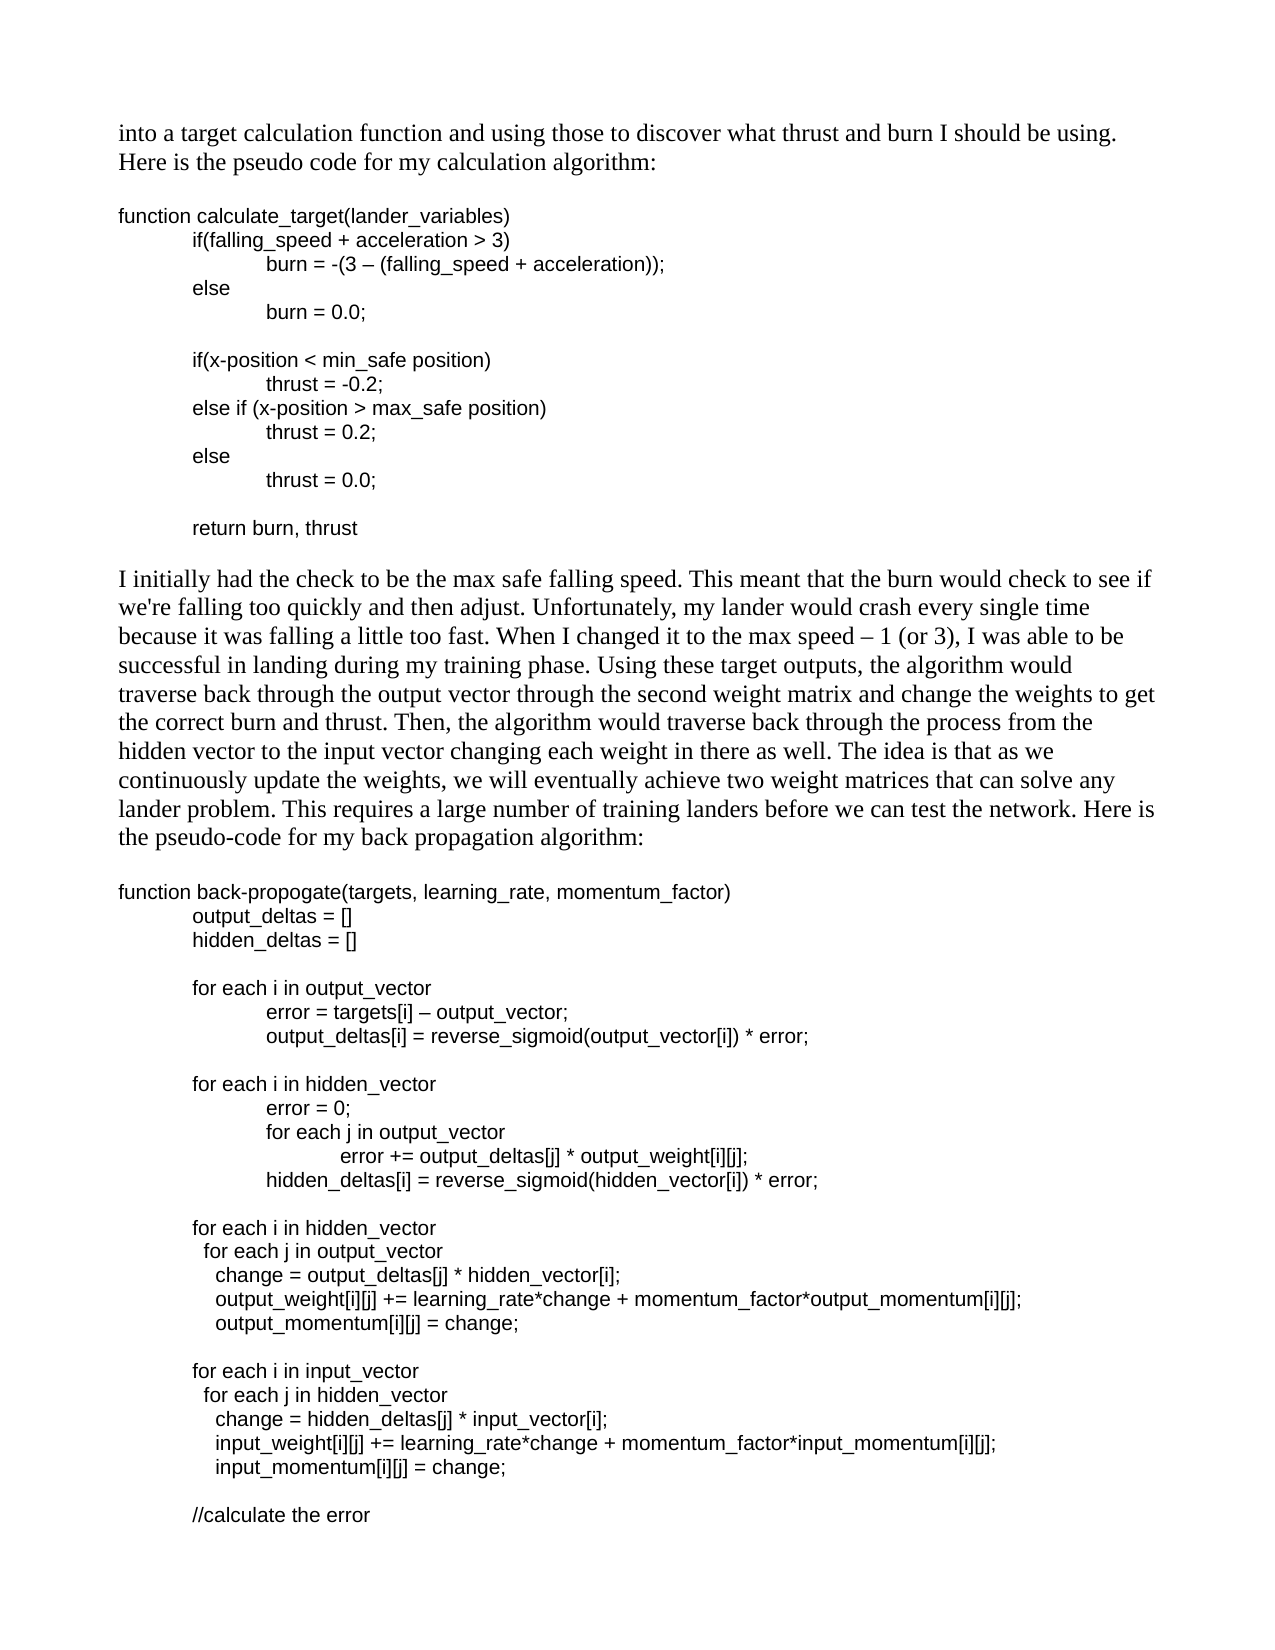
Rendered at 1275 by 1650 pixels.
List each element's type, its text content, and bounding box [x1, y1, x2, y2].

text input_momentum[i][j] = change; [118, 1455, 1157, 1479]
text return burn, thrust [118, 516, 1157, 540]
text thrust = 0.2; [118, 420, 1157, 444]
text for each i in output_vector [118, 976, 1157, 1000]
text into a target calculation function and using those to discover what thrust and burn I should be using. Here is the pseudo code for my calculation algorithm: [118, 118, 1157, 176]
text output_deltas = [] [118, 904, 1157, 928]
text thrust = -0.2; [118, 372, 1157, 396]
text output_weight[i][j] += learning_rate*change + momentum_factor*output_momentum[i][j]; [118, 1287, 1157, 1311]
text function back-propogate(targets, learning_rate, momentum_factor) [118, 880, 1157, 904]
text for each i in input_vector [118, 1359, 1157, 1383]
text change = hidden_deltas[j] * input_vector[i]; [118, 1407, 1157, 1431]
text for each j in hidden_vector [118, 1383, 1157, 1407]
text for each i in hidden_vector [118, 1072, 1157, 1096]
text burn = 0.0; [118, 300, 1157, 324]
text burn = -(3 – (falling_speed + acceleration)); [118, 252, 1157, 276]
text change = output_deltas[j] * hidden_vector[i]; [118, 1263, 1157, 1287]
text for each i in hidden_vector [118, 1215, 1157, 1239]
text error = 0; [118, 1096, 1157, 1119]
text error = targets[i] – output_vector; [118, 1000, 1157, 1024]
text thrust = 0.0; [118, 468, 1157, 492]
text else if (x-position > max_safe position) [118, 396, 1157, 420]
text for each j in output_vector [118, 1119, 1157, 1143]
text for each j in output_vector [118, 1239, 1157, 1263]
text function calculate_target(lander_variables) [118, 204, 1157, 228]
text else [118, 276, 1157, 300]
text input_weight[i][j] += learning_rate*change + momentum_factor*input_momentum[i][j]; [118, 1431, 1157, 1455]
text //calculate the error [118, 1503, 1157, 1527]
text I initially had the check to be the max safe falling speed. This meant that the burn would check to see if we're falling too quickly and then adjust. Unfortunately, my lander would crash every single time because it was falling a little too fast. When I changed it to the max speed – 1 (or 3), I was able to be successful in landing during my training phase. Using these target outputs, the algorithm would traverse back through the output vector through the second weight matrix and change the weights to get the correct burn and thrust. Then, the algorithm would traverse back through the process from the hidden vector to the input vector changing each weight in there as well. The idea is that as we continuously update the weights, we will eventually achieve two weight matrices that can solve any lander problem. This requires a large number of training landers before we can test the network. Here is the pseudo-code for my back propagation algorithm: [118, 564, 1157, 851]
text error += output_deltas[j] * output_weight[i][j]; [118, 1143, 1157, 1167]
text output_deltas[i] = reverse_sigmoid(output_vector[i]) * error; [118, 1024, 1157, 1048]
text else [118, 444, 1157, 468]
text if(x-position < min_safe position) [118, 348, 1157, 372]
text output_momentum[i][j] = change; [118, 1311, 1157, 1335]
text hidden_deltas = [] [118, 928, 1157, 952]
text hidden_deltas[i] = reverse_sigmoid(hidden_vector[i]) * error; [118, 1167, 1157, 1191]
text if(falling_speed + acceleration > 3) [118, 228, 1157, 252]
